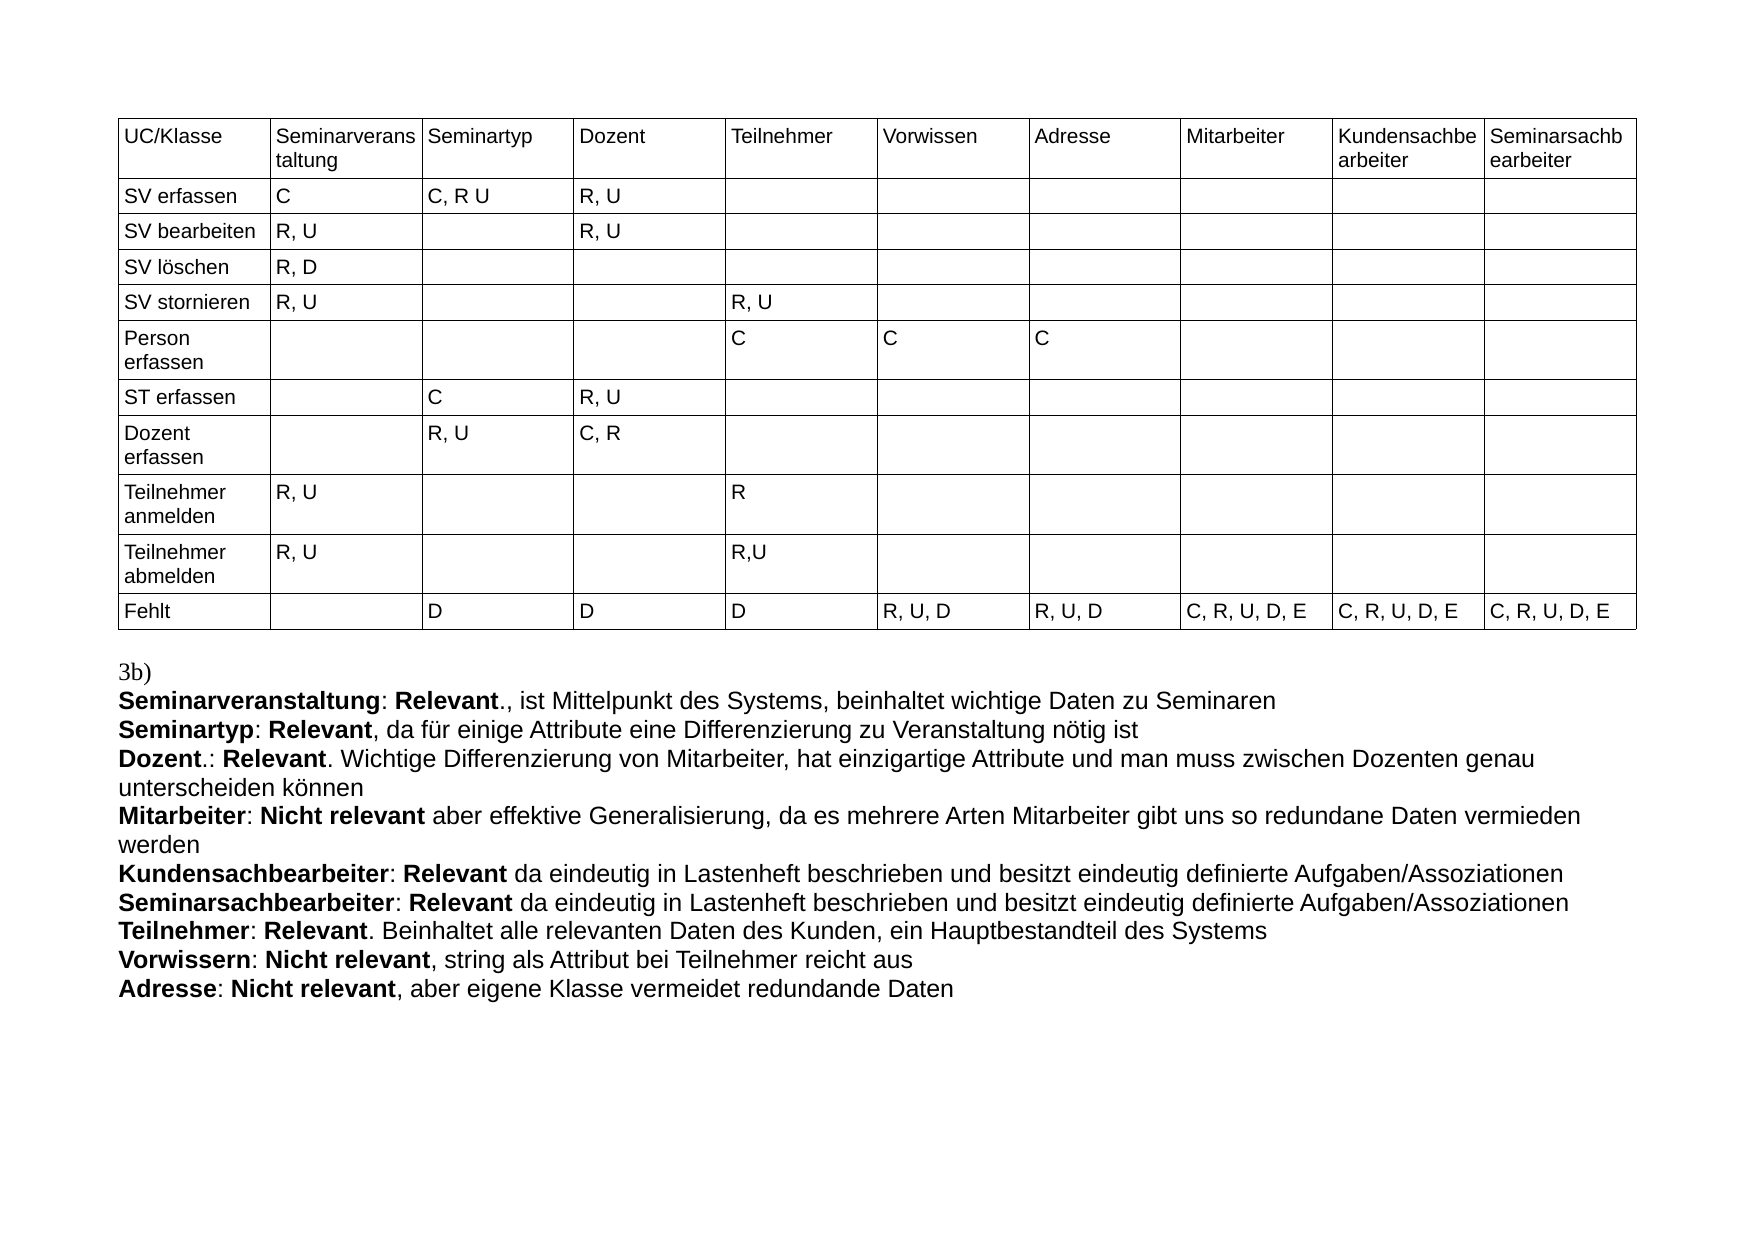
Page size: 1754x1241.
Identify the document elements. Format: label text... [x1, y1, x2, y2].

table_cell C [878, 321, 1029, 379]
table_cell [878, 416, 1029, 474]
text Seminartyp: Relevant, da für einige Attribute eine Differenzierung zu Veranstaltung nötig ist [118, 715, 1636, 744]
table_cell [423, 475, 573, 534]
table_cell R, U [271, 475, 422, 534]
table_cell [1030, 179, 1180, 213]
table_cell [271, 416, 422, 474]
table_cell Dozent erfassen [119, 416, 270, 474]
text Kundensachbearbeiter: Relevant da eindeutig in Lastenheft beschrieben und besitzt eindeutig definierte Aufgaben/Assoziationen [118, 859, 1636, 887]
table_cell ST erfassen [119, 380, 270, 415]
table_cell [1485, 214, 1636, 249]
table_cell R, U [271, 214, 422, 249]
table_cell Person erfassen [119, 321, 270, 379]
table_header Seminarveranstaltung [271, 119, 422, 178]
table_cell [1333, 250, 1484, 284]
table_cell [423, 285, 573, 320]
table_cell [574, 321, 725, 379]
table_cell R, U [271, 285, 422, 320]
table_header Mitarbeiter [1181, 119, 1332, 178]
table_cell [1485, 250, 1636, 284]
table_cell C [1030, 321, 1180, 379]
table_cell [1485, 380, 1636, 415]
table_cell [726, 380, 877, 415]
text Adresse: Nicht relevant, aber eigene Klasse vermeidet redundande Daten [118, 974, 1636, 1002]
table_cell [1030, 214, 1180, 249]
table_cell [726, 214, 877, 249]
table_cell [878, 380, 1029, 415]
table_header Seminarsachbearbeiter [1485, 119, 1636, 178]
table_cell [878, 214, 1029, 249]
table_cell [1030, 250, 1180, 284]
table_cell [1485, 416, 1636, 474]
table_cell Fehlt [119, 594, 270, 629]
table_cell [1030, 475, 1180, 534]
table_cell C, R, U, D, E [1333, 594, 1484, 629]
table_cell [574, 250, 725, 284]
table_header Teilnehmer [726, 119, 877, 178]
table_cell [1181, 416, 1332, 474]
table_header Adresse [1030, 119, 1180, 178]
text Seminarsachbearbeiter: Relevant da eindeutig in Lastenheft beschrieben und besitzt eindeutig definierte Aufgaben/Assoziationen [118, 887, 1636, 916]
table_cell R, U [271, 535, 422, 593]
table_cell R, U [726, 285, 877, 320]
table_cell C, R U [423, 179, 573, 213]
table_cell [1181, 475, 1332, 534]
table_cell R [726, 475, 877, 534]
table_cell [1485, 285, 1636, 320]
table_cell [1181, 321, 1332, 379]
table_cell SV bearbeiten [119, 214, 270, 249]
table_header UC/Klasse [119, 119, 270, 178]
table_cell [1181, 380, 1332, 415]
text Seminarveranstaltung: Relevant., ist Mittelpunkt des Systems, beinhaltet wichtige Daten zu Seminaren [118, 686, 1636, 715]
table_cell [1333, 535, 1484, 593]
table_cell Teilnehmer anmelden [119, 475, 270, 534]
table_cell D [574, 594, 725, 629]
table_cell [1030, 535, 1180, 593]
table_cell [878, 179, 1029, 213]
table_cell [1485, 179, 1636, 213]
table_cell [878, 250, 1029, 284]
table_cell [878, 285, 1029, 320]
table_cell C, R [574, 416, 725, 474]
table_cell C [271, 179, 422, 213]
table_cell SV stornieren [119, 285, 270, 320]
table_cell [1333, 380, 1484, 415]
table_cell [1485, 535, 1636, 593]
table_cell C [726, 321, 877, 379]
table_cell [271, 594, 422, 629]
table_cell [1181, 535, 1332, 593]
table_cell [271, 380, 422, 415]
table_cell [1030, 285, 1180, 320]
table_cell [423, 535, 573, 593]
table_cell C, R, U, D, E [1181, 594, 1332, 629]
table_cell [423, 214, 573, 249]
table_cell R, U [574, 380, 725, 415]
table_cell R, U [423, 416, 573, 474]
table_cell [726, 250, 877, 284]
table_cell [1333, 179, 1484, 213]
table_cell [878, 535, 1029, 593]
text Mitarbeiter: Nicht relevant aber effektive Generalisierung, da es mehrere Arten Mitarbeiter gibt uns so redundane Daten vermieden werden [118, 801, 1636, 859]
text 3b) [118, 657, 1636, 686]
table_cell R,U [726, 535, 877, 593]
table_cell [1485, 475, 1636, 534]
table_cell [574, 475, 725, 534]
table_cell [1333, 321, 1484, 379]
table_cell [1333, 475, 1484, 534]
table_cell C [423, 380, 573, 415]
table_cell [726, 179, 877, 213]
table_cell [726, 416, 877, 474]
table_cell Teilnehmer abmelden [119, 535, 270, 593]
table_cell [1030, 380, 1180, 415]
table_cell D [726, 594, 877, 629]
table_cell [1030, 416, 1180, 474]
table_cell [423, 321, 573, 379]
table_cell R, U [574, 179, 725, 213]
text Vorwissern: Nicht relevant, string als Attribut bei Teilnehmer reicht aus [118, 945, 1636, 974]
table_cell [1485, 321, 1636, 379]
table_cell [1333, 214, 1484, 249]
table_cell [1181, 285, 1332, 320]
table_cell D [423, 594, 573, 629]
table_cell [1333, 416, 1484, 474]
table_cell SV erfassen [119, 179, 270, 213]
table_cell [1181, 250, 1332, 284]
table_header Seminartyp [423, 119, 573, 178]
table_cell R, U, D [1030, 594, 1180, 629]
table_cell [878, 475, 1029, 534]
table_cell R, D [271, 250, 422, 284]
table_cell C, R, U, D, E [1485, 594, 1636, 629]
table_header Dozent [574, 119, 725, 178]
table_header Kundensachbearbeiter [1333, 119, 1484, 178]
table_header Vorwissen [878, 119, 1029, 178]
table_cell [574, 535, 725, 593]
table_cell [423, 250, 573, 284]
table_cell [271, 321, 422, 379]
table_cell [1181, 214, 1332, 249]
table_cell R, U, D [878, 594, 1029, 629]
text Teilnehmer: Relevant. Beinhaltet alle relevanten Daten des Kunden, ein Hauptbestandteil des Systems [118, 916, 1636, 945]
table_cell [574, 285, 725, 320]
table_cell [1181, 179, 1332, 213]
table_cell R, U [574, 214, 725, 249]
table_cell SV löschen [119, 250, 270, 284]
text Dozent.: Relevant. Wichtige Differenzierung von Mitarbeiter, hat einzigartige Attribute und man muss zwischen Dozenten genau unterscheiden können [118, 744, 1636, 801]
table_cell [1333, 285, 1484, 320]
